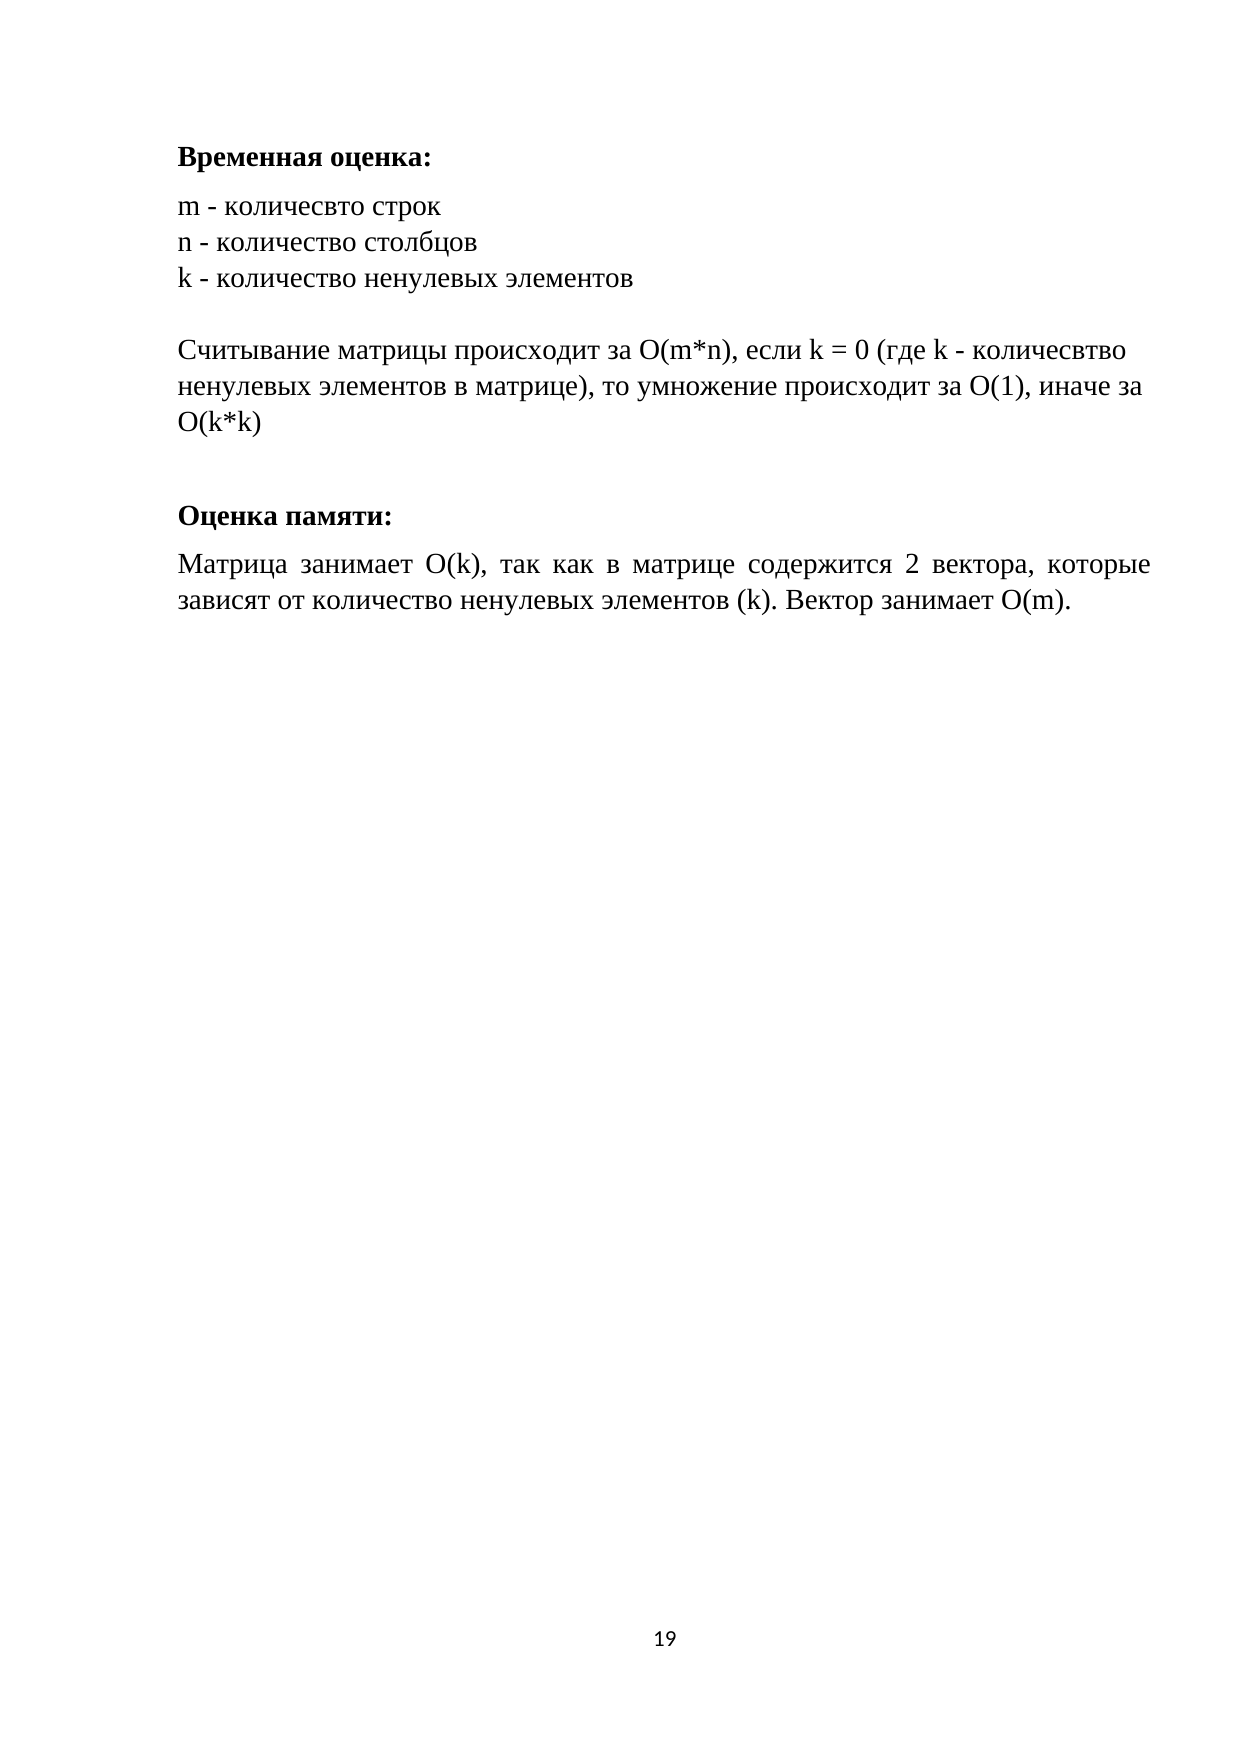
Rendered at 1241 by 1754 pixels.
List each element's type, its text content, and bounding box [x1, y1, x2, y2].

text k - количество ненулевых элементов [177, 260, 1152, 293]
subtitle Оценка памяти: [177, 498, 1152, 531]
text n - количество столбцов [177, 224, 1152, 257]
text Считывание матрицы происходит за O(m*n), если k = 0 (где k - количесвтво ненулевых элементов в матрице), то умножение происходит за О(1), иначе за О(k*k) [177, 332, 1152, 438]
text Матрица занимает O(k), так как в матрице содержится 2 вектора, которые зависят от количество ненулевых элементов (k). Вектор занимает О(m). [177, 546, 1152, 616]
subtitle Временная оценка: [177, 139, 1152, 172]
text m - количесвто строк [177, 188, 1152, 221]
